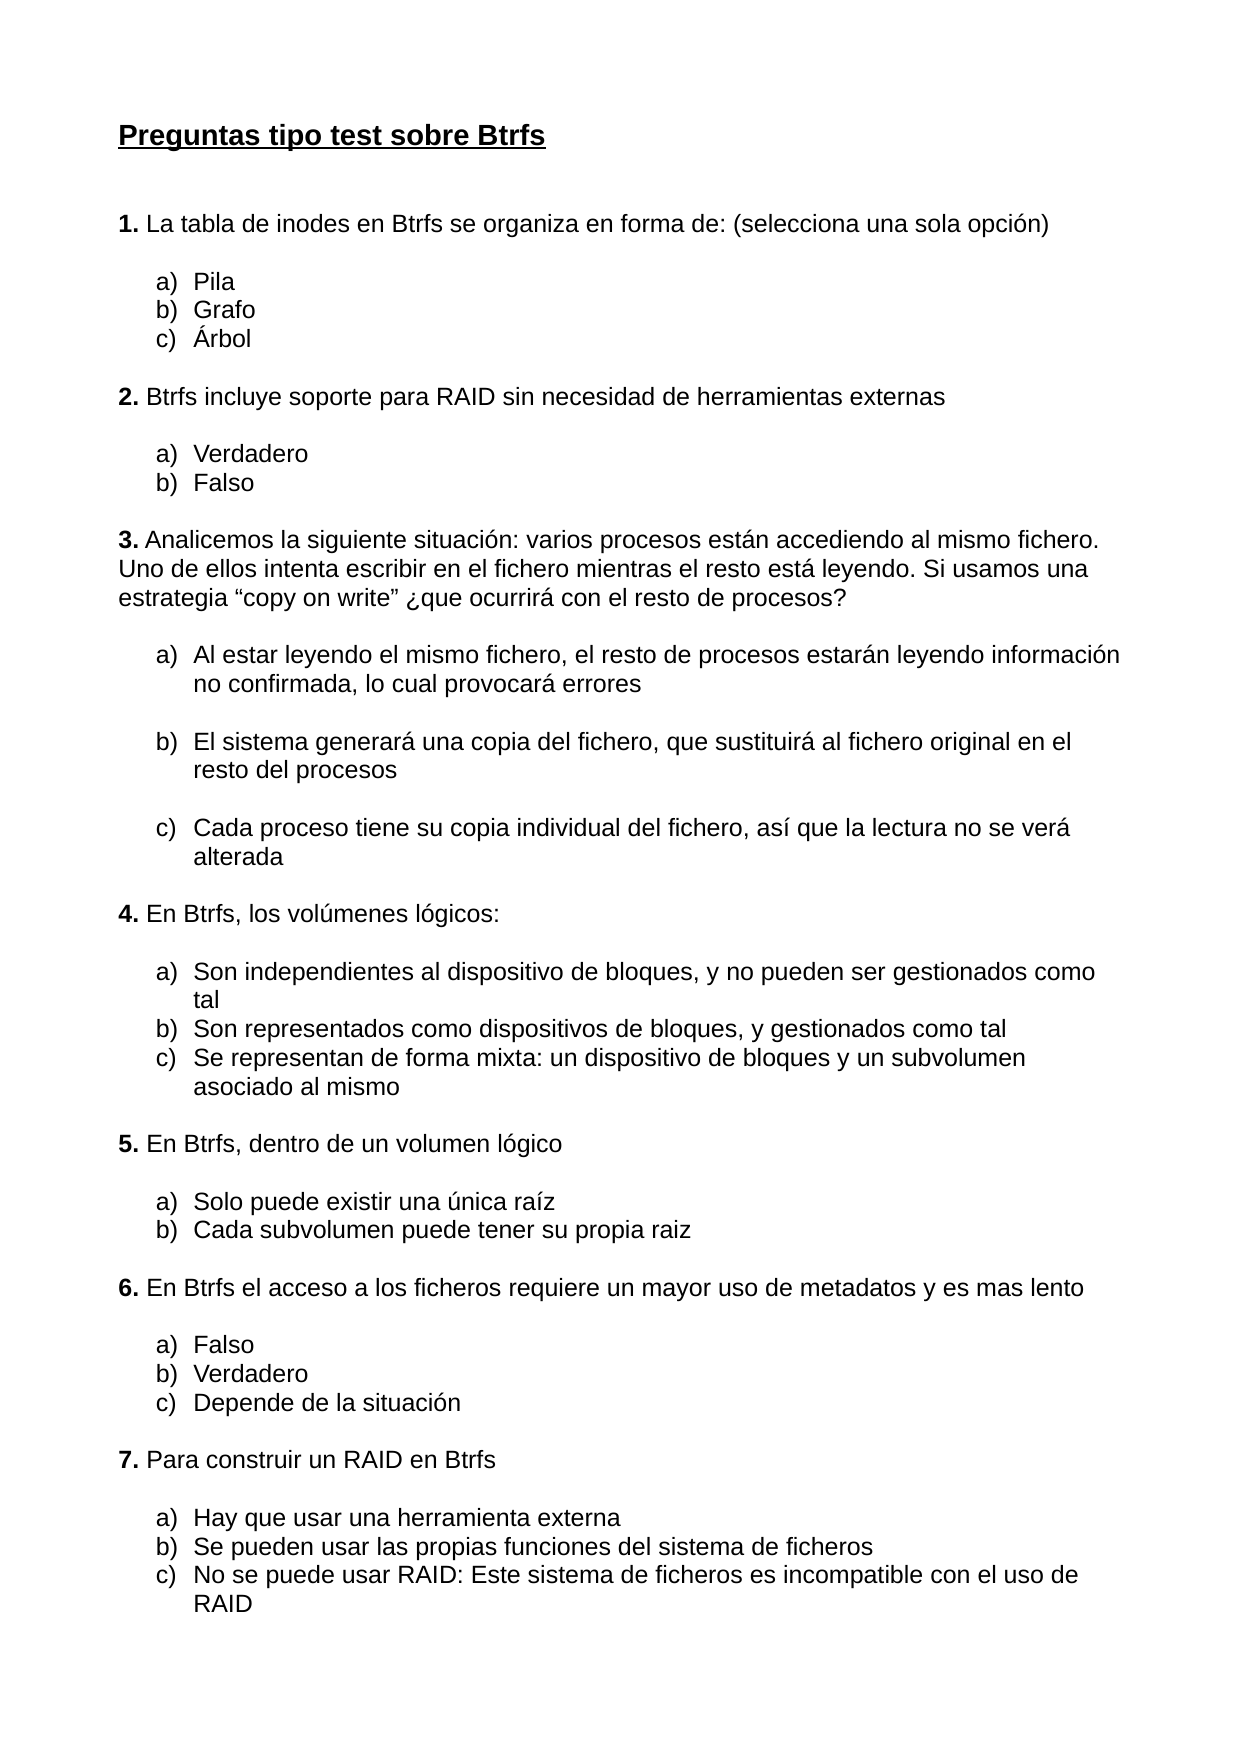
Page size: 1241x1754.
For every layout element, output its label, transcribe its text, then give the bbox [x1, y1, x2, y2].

list Falso [156, 1330, 1122, 1359]
list Se pueden usar las propias funciones del sistema de ficheros [156, 1532, 1122, 1560]
list Hay que usar una herramienta externa [156, 1503, 1122, 1532]
text 5. En Btrfs, dentro de un volumen lógico [118, 1129, 1122, 1158]
list Son independientes al dispositivo de bloques, y no pueden ser gestionados como tal [156, 957, 1122, 1014]
list El sistema generará una copia del fichero, que sustituirá al fichero original en el resto del procesos [156, 727, 1122, 784]
text 7. Para construir un RAID en Btrfs [118, 1445, 1122, 1474]
list Verdadero [156, 1359, 1122, 1388]
text 4. En Btrfs, los volúmenes lógicos: [118, 899, 1122, 928]
text 2. Btrfs incluye soporte para RAID sin necesidad de herramientas externas [118, 382, 1122, 410]
list Son representados como dispositivos de bloques, y gestionados como tal [156, 1014, 1122, 1043]
list No se puede usar RAID: Este sistema de ficheros es incompatible con el uso de RAID [156, 1560, 1122, 1618]
list Se representan de forma mixta: un dispositivo de bloques y un subvolumen asociado al mismo [156, 1043, 1122, 1100]
text 1. La tabla de inodes en Btrfs se organiza en forma de: (selecciona una sola opción) [118, 209, 1122, 238]
list Árbol [156, 324, 1122, 353]
text 3. Analicemos la siguiente situación: varios procesos están accediendo al mismo fichero. Uno de ellos intenta escribir en el fichero mientras el resto está leyendo. Si usamos una estrategia “copy on write” ¿que ocurrirá con el resto de procesos? [118, 525, 1122, 612]
list Grafo [156, 295, 1122, 324]
list Cada proceso tiene su copia individual del fichero, así que la lectura no se verá alterada [156, 813, 1122, 870]
list Solo puede existir una única raíz [156, 1187, 1122, 1215]
text Preguntas tipo test sobre Btrfs [118, 118, 1122, 152]
list Cada subvolumen puede tener su propia raiz [156, 1215, 1122, 1244]
text 6. En Btrfs el acceso a los ficheros requiere un mayor uso de metadatos y es mas lento [118, 1273, 1122, 1302]
list Verdadero [156, 439, 1122, 468]
list Depende de la situación [156, 1388, 1122, 1417]
list Al estar leyendo el mismo fichero, el resto de procesos estarán leyendo información no confirmada, lo cual provocará errores [156, 640, 1122, 698]
list Falso [156, 468, 1122, 497]
list Pila [156, 267, 1122, 295]
